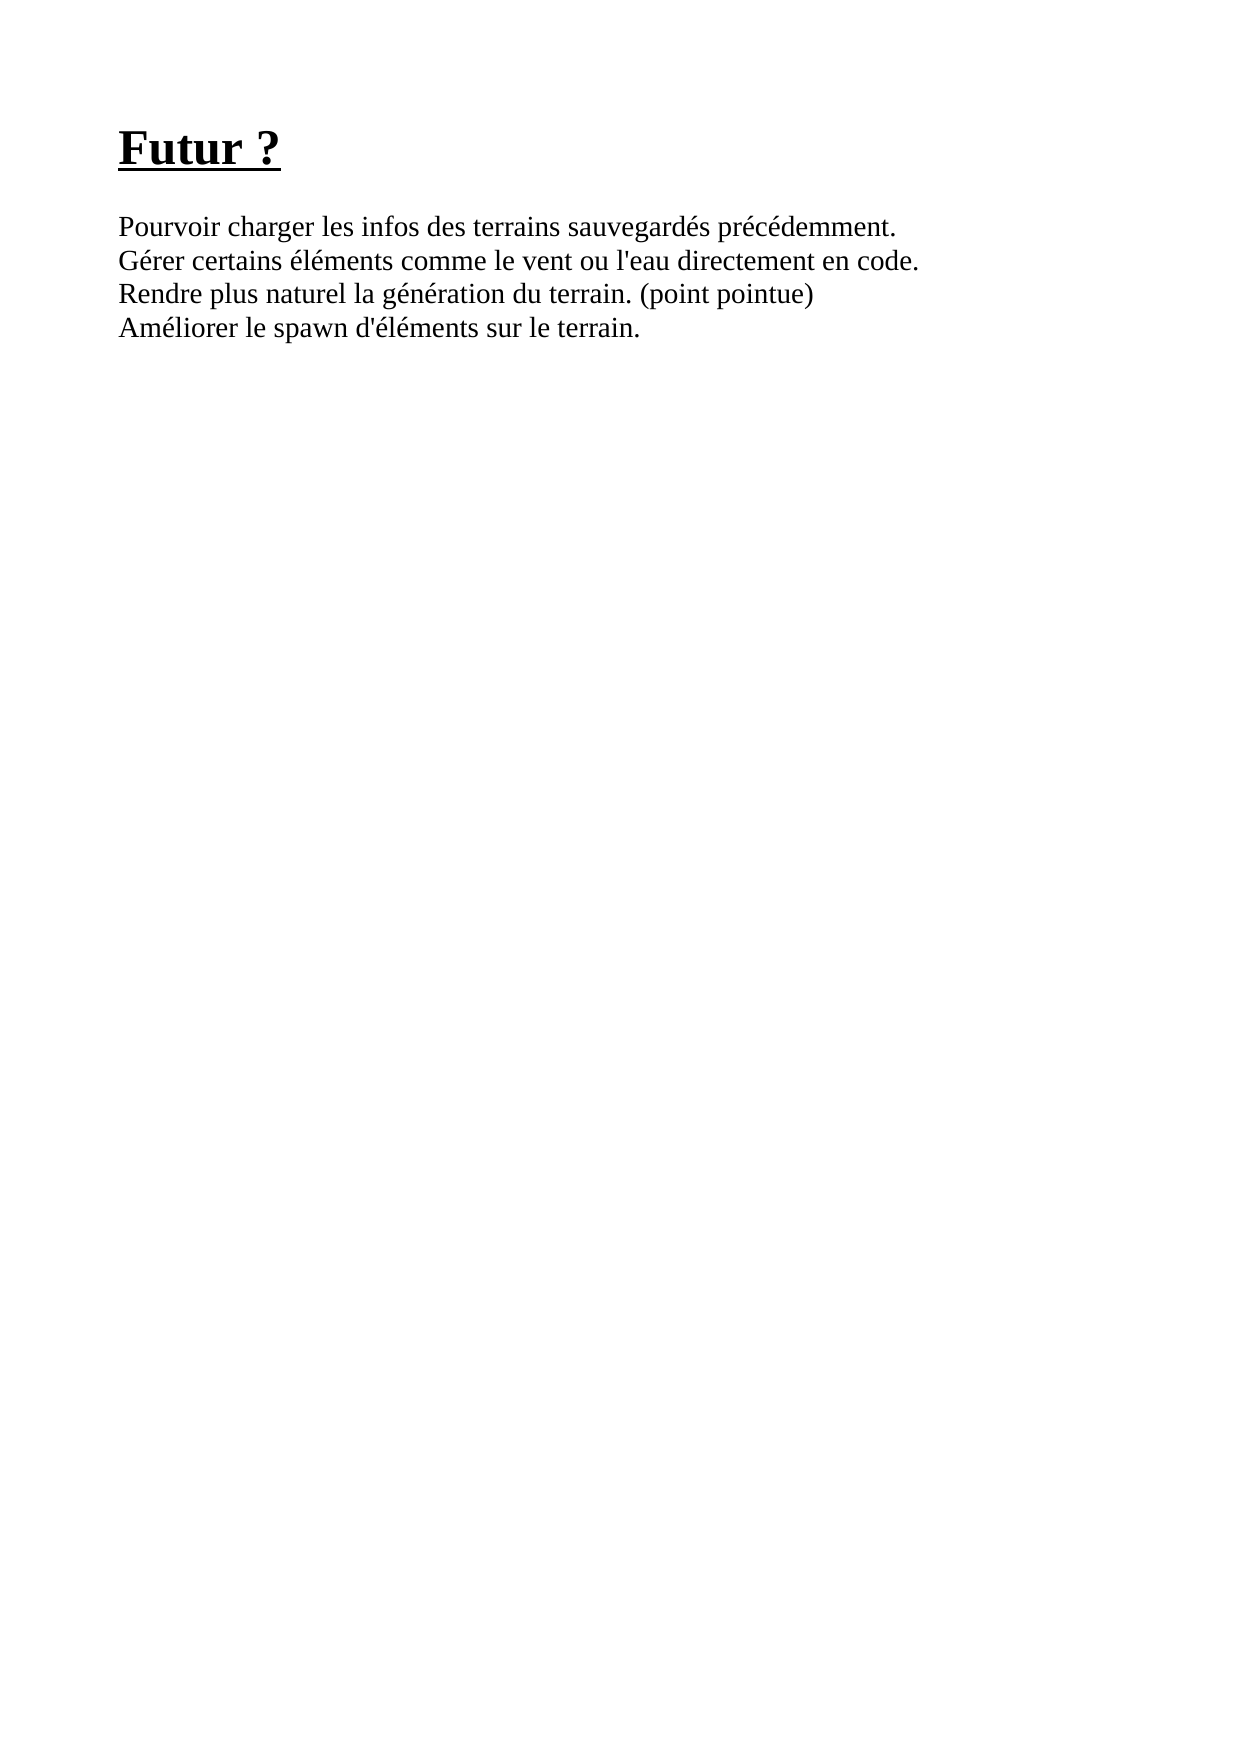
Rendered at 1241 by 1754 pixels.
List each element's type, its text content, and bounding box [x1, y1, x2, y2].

text Pourvoir charger les infos des terrains sauvegardés précédemment. [118, 209, 1122, 243]
text Améliorer le spawn d'éléments sur le terrain. [118, 310, 1122, 343]
text Rendre plus naturel la génération du terrain. (point pointue) [118, 276, 1122, 310]
text Gérer certains éléments comme le vent ou l'eau directement en code. [118, 243, 1122, 276]
text Futur ? [118, 118, 1122, 176]
